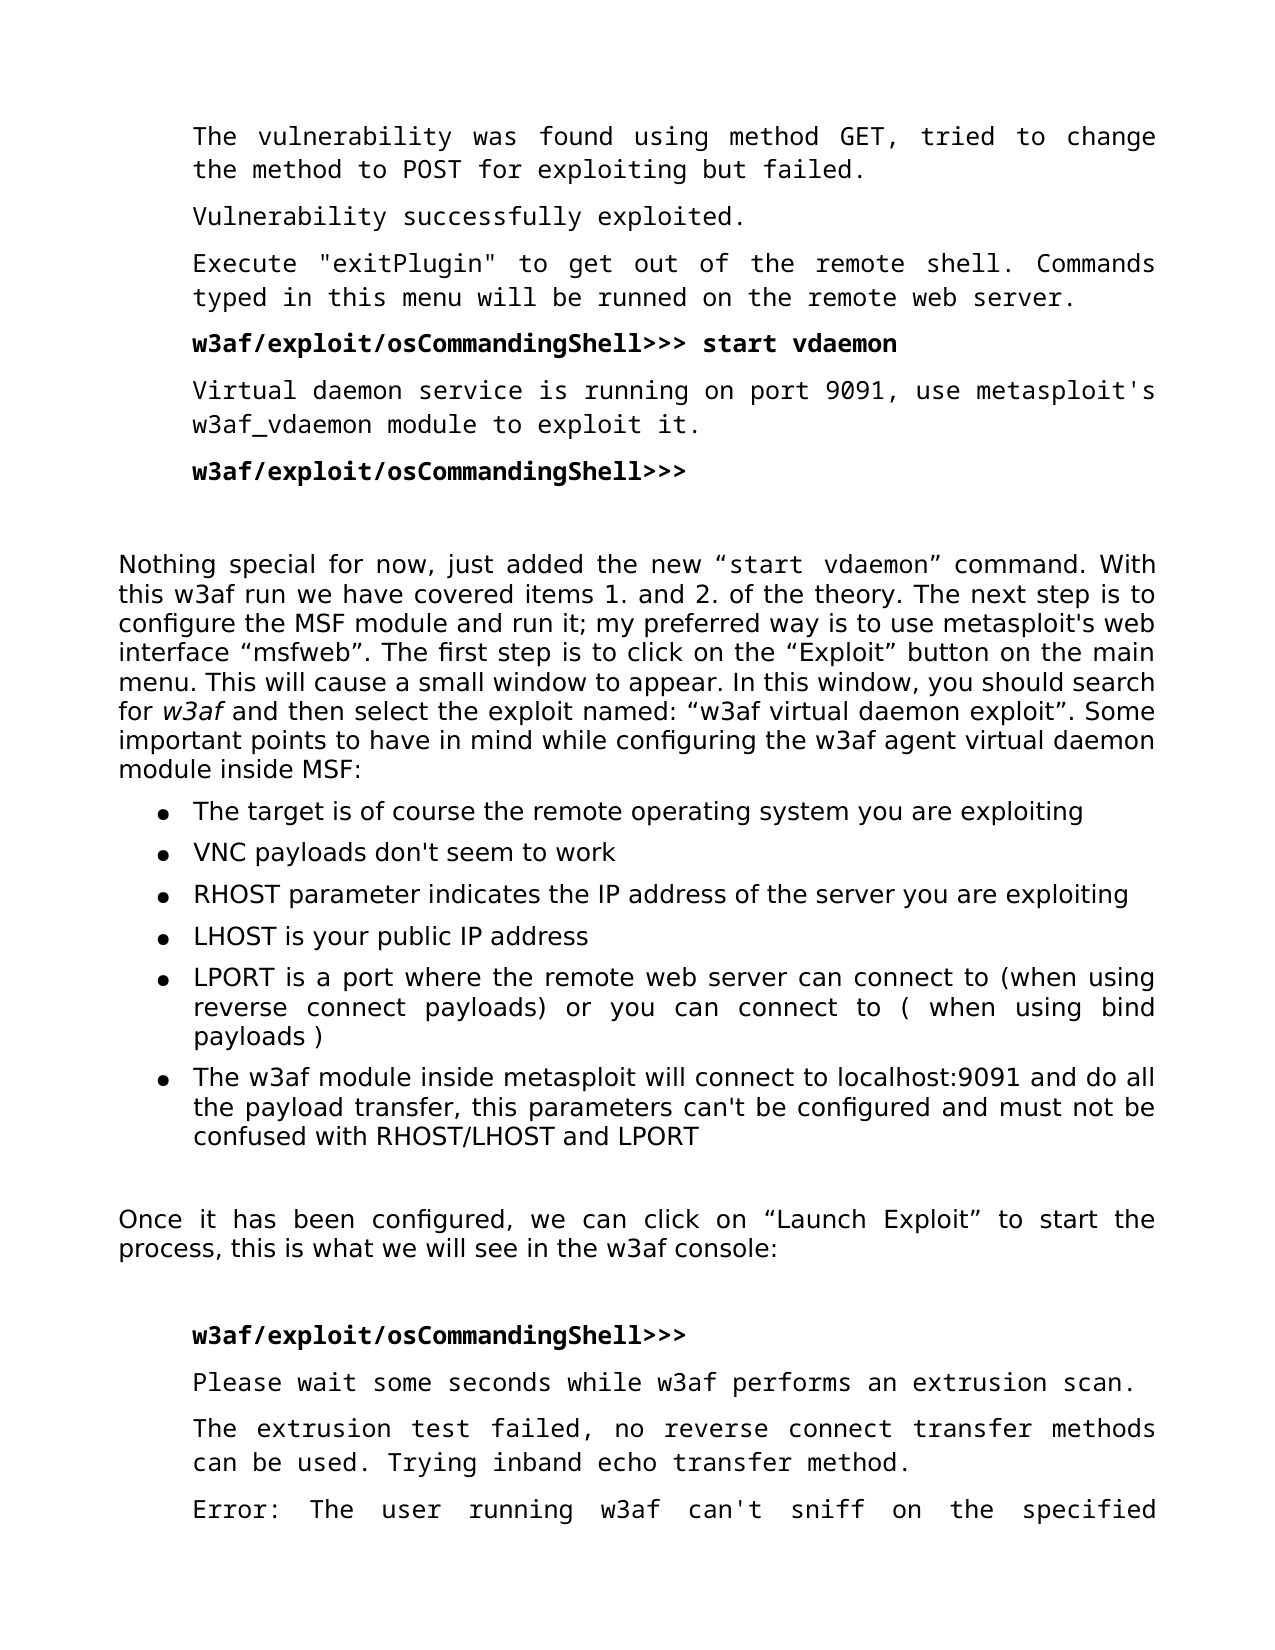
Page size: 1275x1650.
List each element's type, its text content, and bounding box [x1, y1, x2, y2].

text Please wait some seconds while w3af performs an extrusion scan. [192, 1364, 1157, 1398]
text Virtual daemon service is running on port 9091, use metasploit's w3af_vdaemon module to exploit it. [192, 372, 1157, 441]
text The extrusion test failed, no reverse connect transfer methods can be used. Trying inband echo transfer method. [192, 1411, 1157, 1479]
text Vulnerability successfully exploited. [192, 199, 1157, 233]
list VNC payloads don't seem to work [156, 839, 1157, 868]
text Execute "exitPlugin" to get out of the remote shell. Commands typed in this menu will be runned on the remote web server. [192, 245, 1157, 313]
text w3af/exploit/osCommandingShell>>> [192, 1318, 1157, 1352]
text Nothing special for now, just added the new “start vdaemon” command. With this w3af run we have covered items 1. and 2. of the theory. The next step is to configure the MSF module and run it; my preferred way is to use metasploit's web interface “msfweb”. The first step is to click on the “Exploit” button on the main menu. This will cause a small window to appear. In this window, you should search for w3af and then select the exploit named: “w3af virtual daemon exploit”. Some important points to have in mind while configuring the w3af agent virtual daemon module inside MSF: [118, 546, 1157, 784]
list The target is of course the remote operating system you are exploiting [156, 797, 1157, 826]
text w3af/exploit/osCommandingShell>>> start vdaemon [192, 326, 1157, 360]
text Once it has been configured, we can click on “Launch Exploit” to start the process, this is what we will see in the w3af console: [118, 1205, 1157, 1264]
text Error: The user running w3af can't sniff on the specified [192, 1492, 1157, 1526]
text w3af/exploit/osCommandingShell>>> [192, 453, 1157, 487]
list RHOST parameter indicates the IP address of the server you are exploiting [156, 880, 1157, 909]
list The w3af module inside metasploit will connect to localhost:9091 and do all the payload transfer, this parameters can't be configured and must not be confused with RHOST/LHOST and LPORT [156, 1064, 1157, 1151]
list LPORT is a port where the remote web server can connect to (when using reverse connect payloads) or you can connect to ( when using bind payloads ) [156, 964, 1157, 1051]
list LHOST is your public IP address [156, 922, 1157, 951]
text The vulnerability was found using method GET, tried to change the method to POST for exploiting but failed. [192, 118, 1157, 186]
